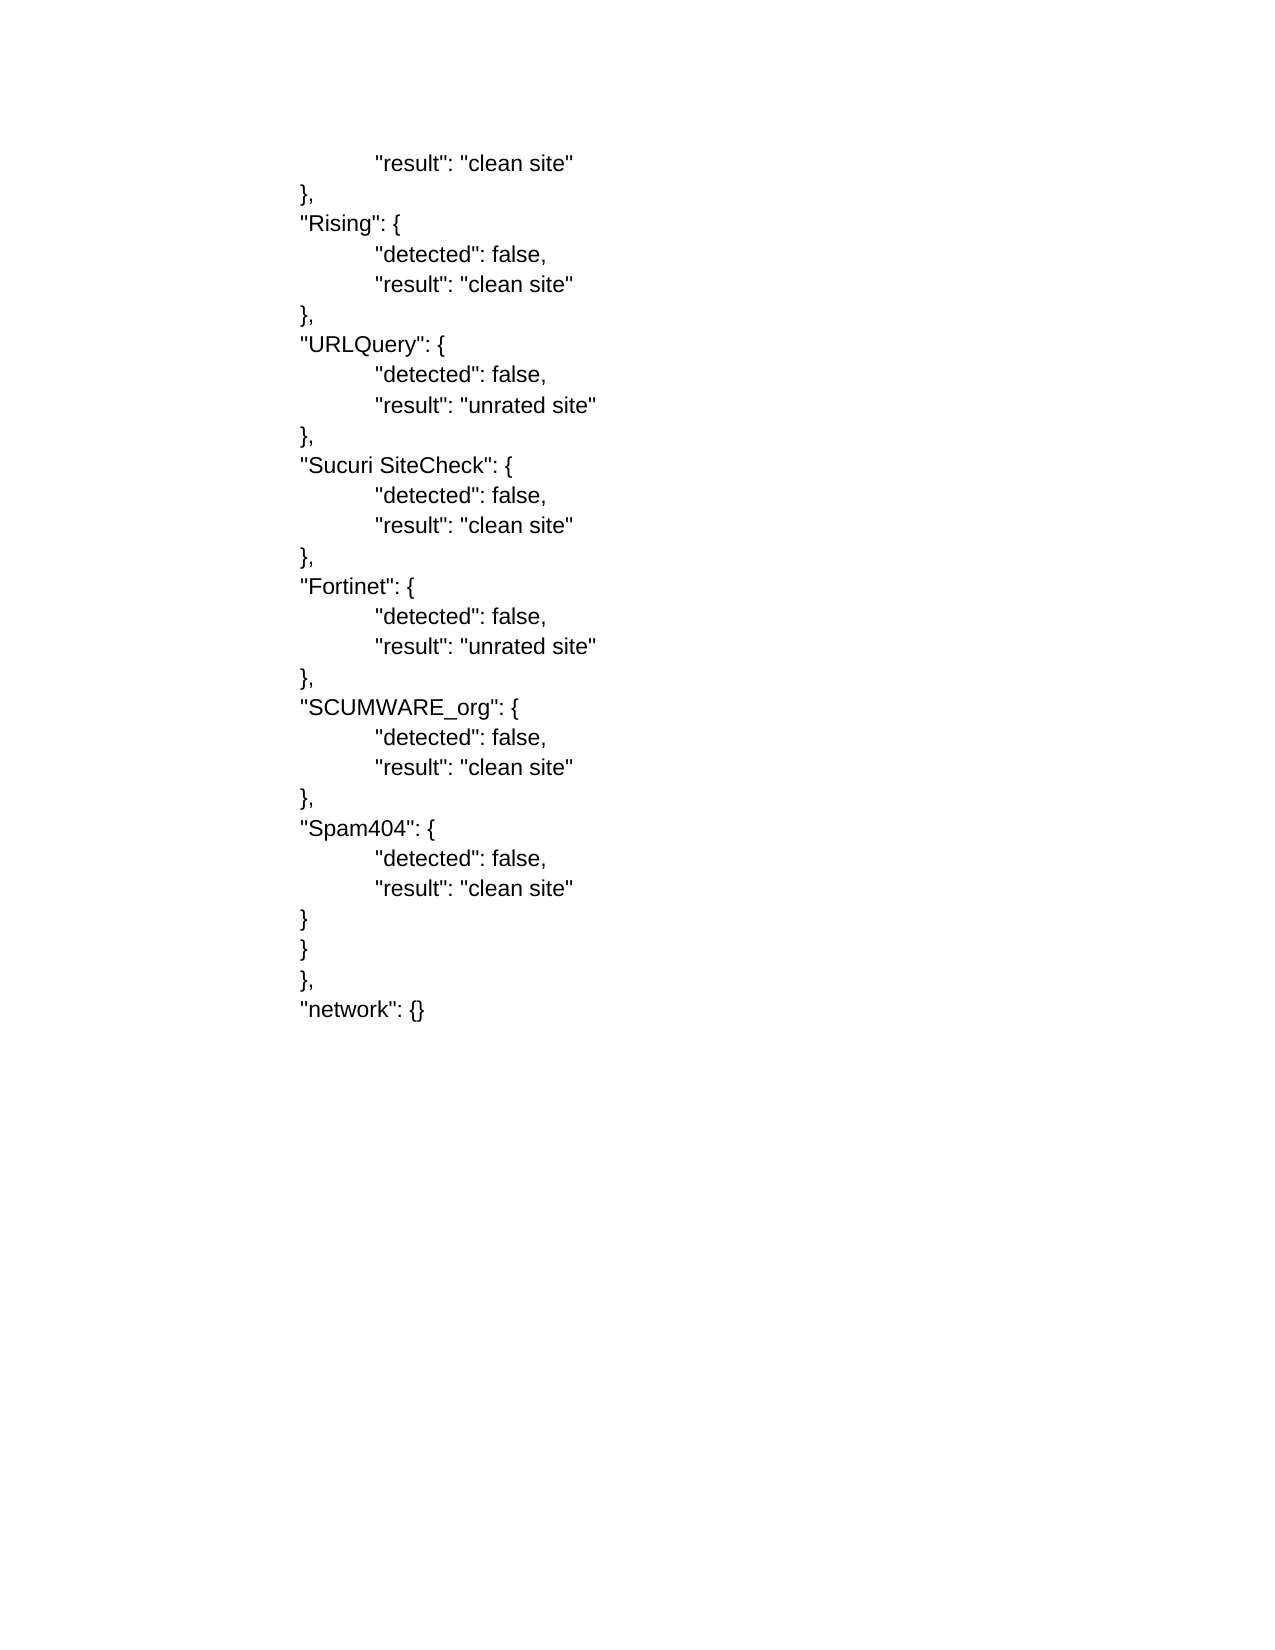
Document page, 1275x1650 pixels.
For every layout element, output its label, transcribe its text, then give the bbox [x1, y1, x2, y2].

text "detected": false, [225, 482, 1125, 509]
text "detected": false, [225, 361, 1125, 388]
text "result": "clean site" [225, 875, 1125, 901]
text "Fortinet": { [225, 573, 1125, 599]
text "detected": false, [225, 241, 1125, 267]
text }, [225, 422, 1125, 448]
text "result": "clean site" [225, 754, 1125, 781]
text "detected": false, [225, 603, 1125, 629]
text "URLQuery": { [225, 331, 1125, 358]
text "SCUMWARE_org": { [225, 694, 1125, 720]
text "detected": false, [225, 724, 1125, 750]
text }, [225, 784, 1125, 811]
text }, [225, 663, 1125, 690]
text "result": "clean site" [225, 150, 1125, 176]
text "Rising": { [225, 210, 1125, 237]
text }, [225, 543, 1125, 569]
text "result": "unrated site" [225, 633, 1125, 660]
text "result": "clean site" [225, 271, 1125, 297]
text "Sucuri SiteCheck": { [225, 452, 1125, 478]
text "result": "clean site" [225, 512, 1125, 539]
text }, [225, 180, 1125, 207]
text }, [225, 301, 1125, 327]
text } [225, 935, 1125, 962]
text "detected": false, [225, 845, 1125, 871]
text }, [225, 966, 1125, 992]
text } [225, 905, 1125, 932]
text "network": {} [225, 996, 1125, 1022]
text "Spam404": { [225, 814, 1125, 841]
text "result": "unrated site" [225, 392, 1125, 418]
